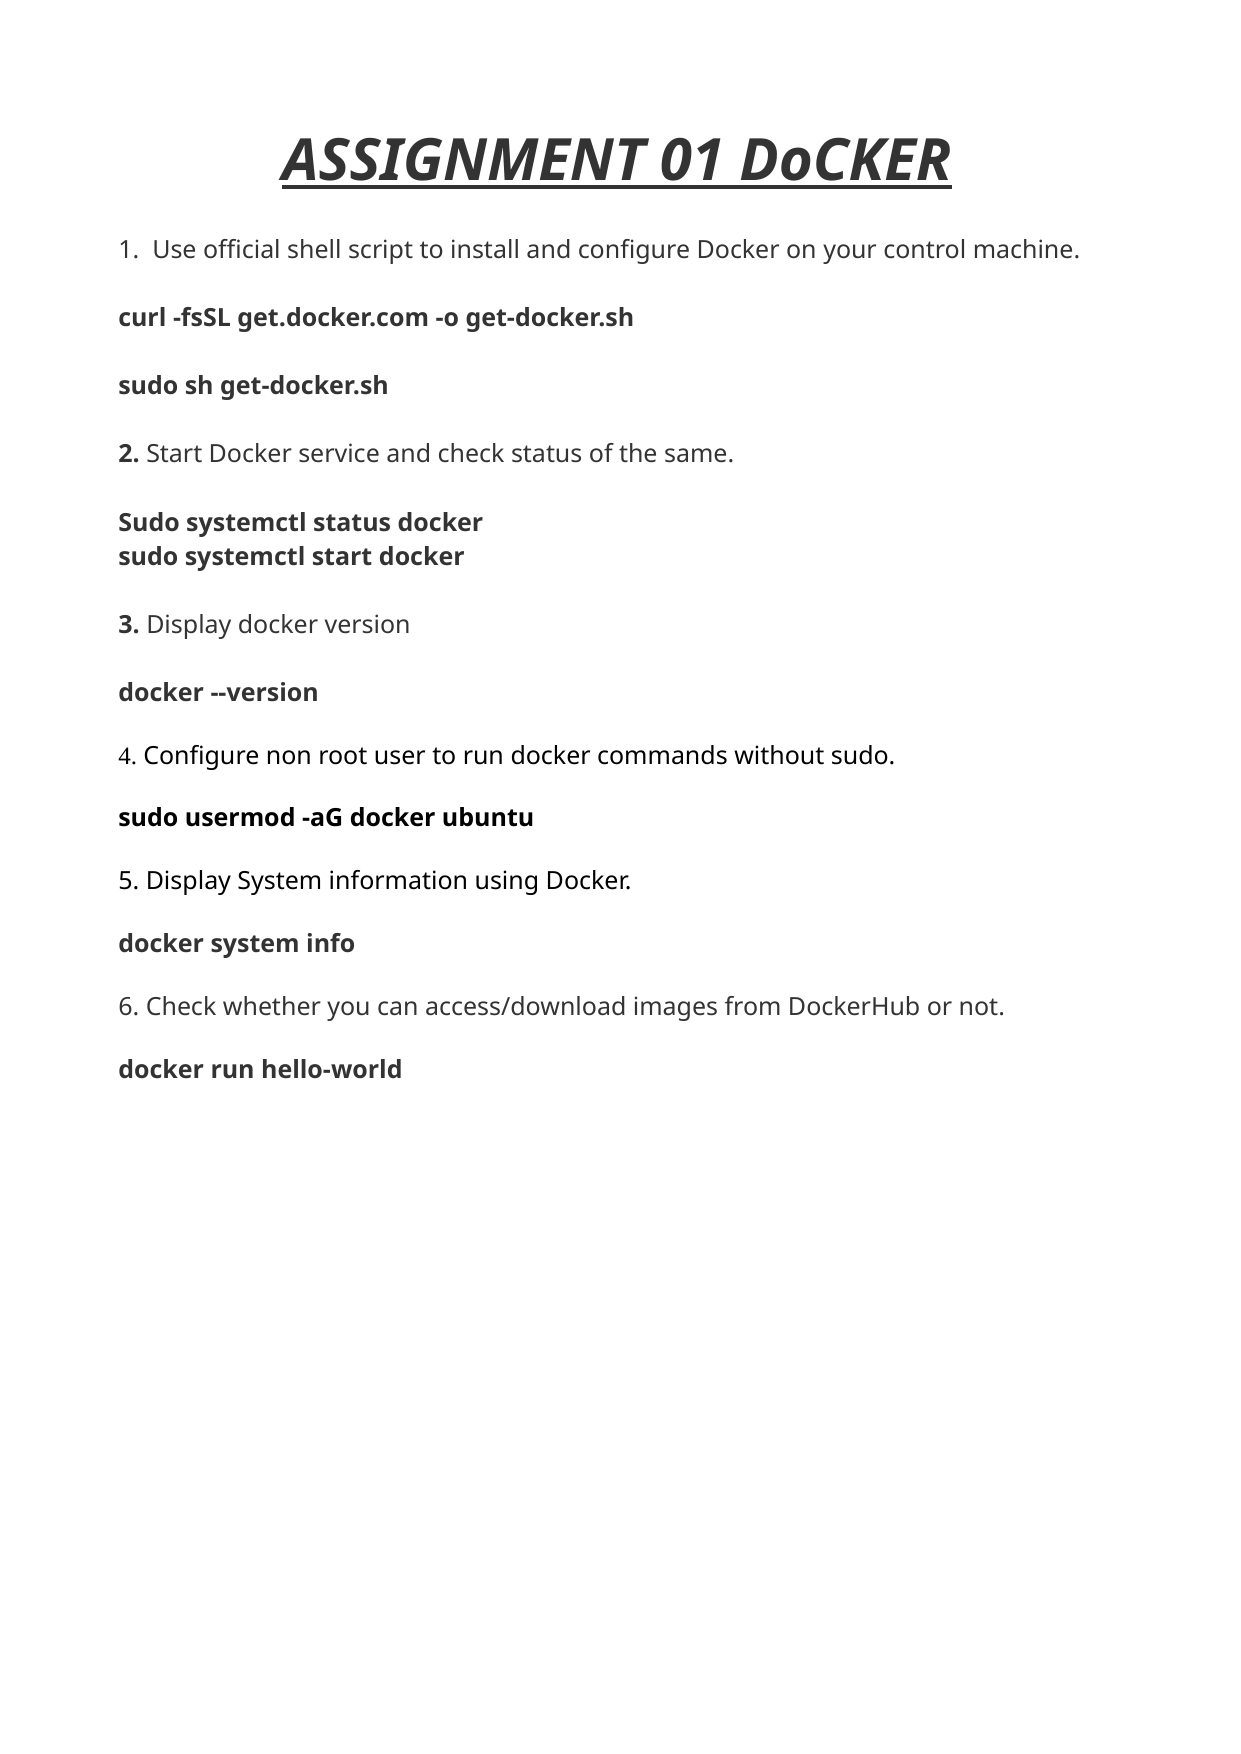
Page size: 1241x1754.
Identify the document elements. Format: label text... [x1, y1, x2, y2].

text docker run hello-world [118, 1051, 1122, 1085]
text sudo usermod -aG docker ubuntu [118, 800, 1122, 834]
text 5. Display System information using Docker. [118, 863, 1122, 897]
text 2. Start Docker service and check status of the same. [118, 436, 1122, 470]
text 6. Check whether you can access/download images from DockerHub or not. [118, 988, 1122, 1023]
text ASSIGNMENT 01 DoCKER [118, 118, 1122, 198]
text sudo sh get-docker.sh [118, 368, 1122, 402]
text 4. Configure non root user to run docker commands without sudo. [118, 737, 1122, 771]
text docker system info [118, 926, 1122, 960]
text sudo systemctl start docker [118, 538, 1122, 572]
text Sudo systemctl status docker [118, 504, 1122, 538]
text docker --version [118, 674, 1122, 708]
text 3. Display docker version [118, 606, 1122, 640]
text 1. Use official shell script to install and configure Docker on your control machine. [118, 232, 1122, 266]
text curl -fsSL get.docker.com -o get-docker.sh [118, 300, 1122, 334]
